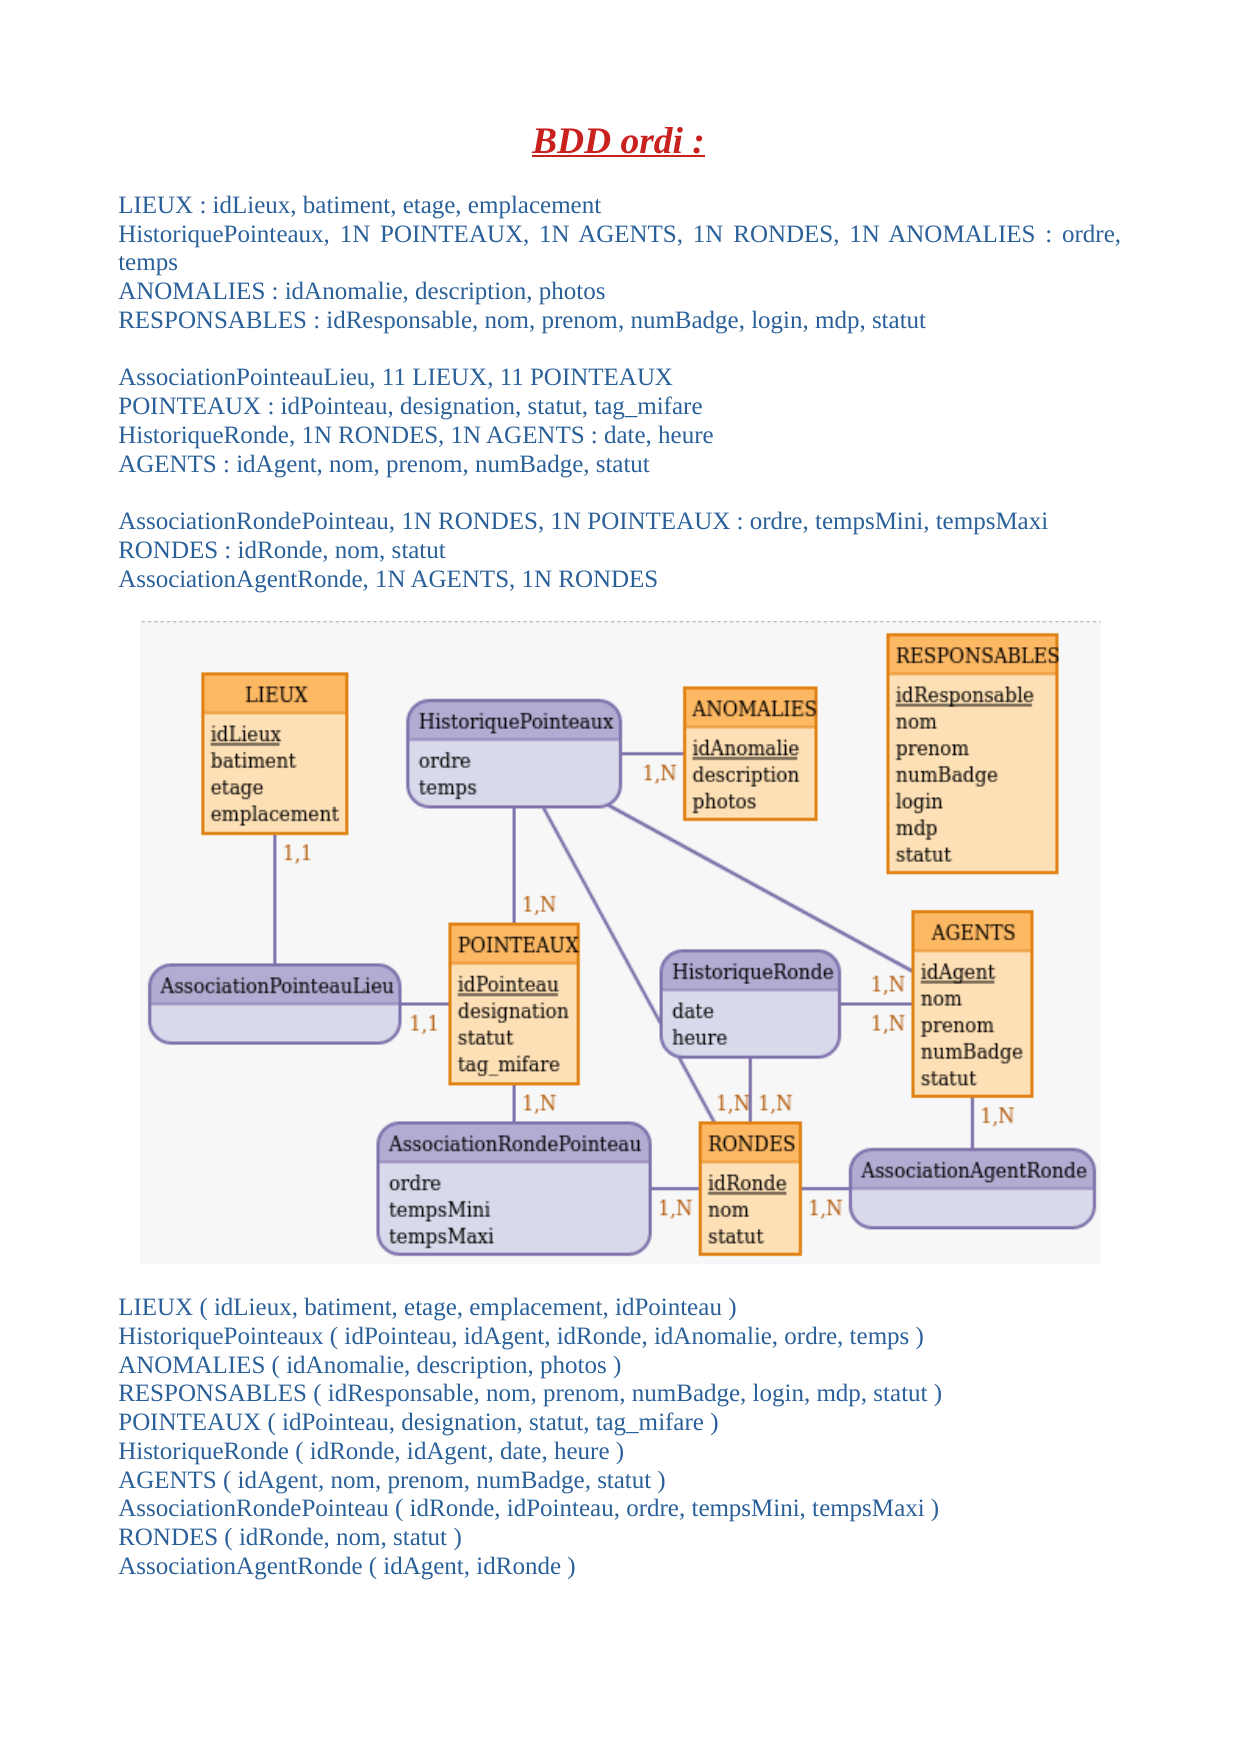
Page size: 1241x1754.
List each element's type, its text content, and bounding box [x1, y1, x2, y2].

text LIEUX : idLieux, batiment, etage, emplacement [118, 190, 1122, 219]
text POINTEAUX : idPointeau, designation, statut, tag_mifare [118, 391, 1122, 420]
text BDD ordi : [118, 118, 1122, 161]
text HistoriqueRonde ( idRonde, idAgent, date, heure ) [118, 1436, 1122, 1465]
text AssociationPointeauLieu, 11 LIEUX, 11 POINTEAUX [118, 362, 1122, 391]
picture [139, 621, 1101, 1264]
text HistoriquePointeaux ( idPointeau, idAgent, idRonde, idAnomalie, ordre, temps ) [118, 1321, 1122, 1350]
text AGENTS ( idAgent, nom, prenom, numBadge, statut ) [118, 1465, 1122, 1493]
text POINTEAUX ( idPointeau, designation, statut, tag_mifare ) [118, 1407, 1122, 1436]
text RONDES ( idRonde, nom, statut ) [118, 1522, 1122, 1551]
text HistoriquePointeaux, 1N POINTEAUX, 1N AGENTS, 1N RONDES, 1N ANOMALIES : ordre, temps [118, 219, 1122, 276]
text AssociationAgentRonde, 1N AGENTS, 1N RONDES [118, 564, 1122, 592]
text AssociationRondePointeau ( idRonde, idPointeau, ordre, tempsMini, tempsMaxi ) [118, 1493, 1122, 1522]
text AssociationRondePointeau, 1N RONDES, 1N POINTEAUX : ordre, tempsMini, tempsMaxi [118, 506, 1122, 535]
text ANOMALIES ( idAnomalie, description, photos ) [118, 1350, 1122, 1378]
text RONDES : idRonde, nom, statut [118, 535, 1122, 564]
text HistoriqueRonde, 1N RONDES, 1N AGENTS : date, heure [118, 420, 1122, 449]
text LIEUX ( idLieux, batiment, etage, emplacement, idPointeau ) [118, 1292, 1122, 1321]
text AGENTS : idAgent, nom, prenom, numBadge, statut [118, 449, 1122, 477]
text RESPONSABLES : idResponsable, nom, prenom, numBadge, login, mdp, statut [118, 305, 1122, 334]
text RESPONSABLES ( idResponsable, nom, prenom, numBadge, login, mdp, statut ) [118, 1378, 1122, 1407]
text ANOMALIES : idAnomalie, description, photos [118, 276, 1122, 305]
text AssociationAgentRonde ( idAgent, idRonde ) [118, 1551, 1122, 1580]
